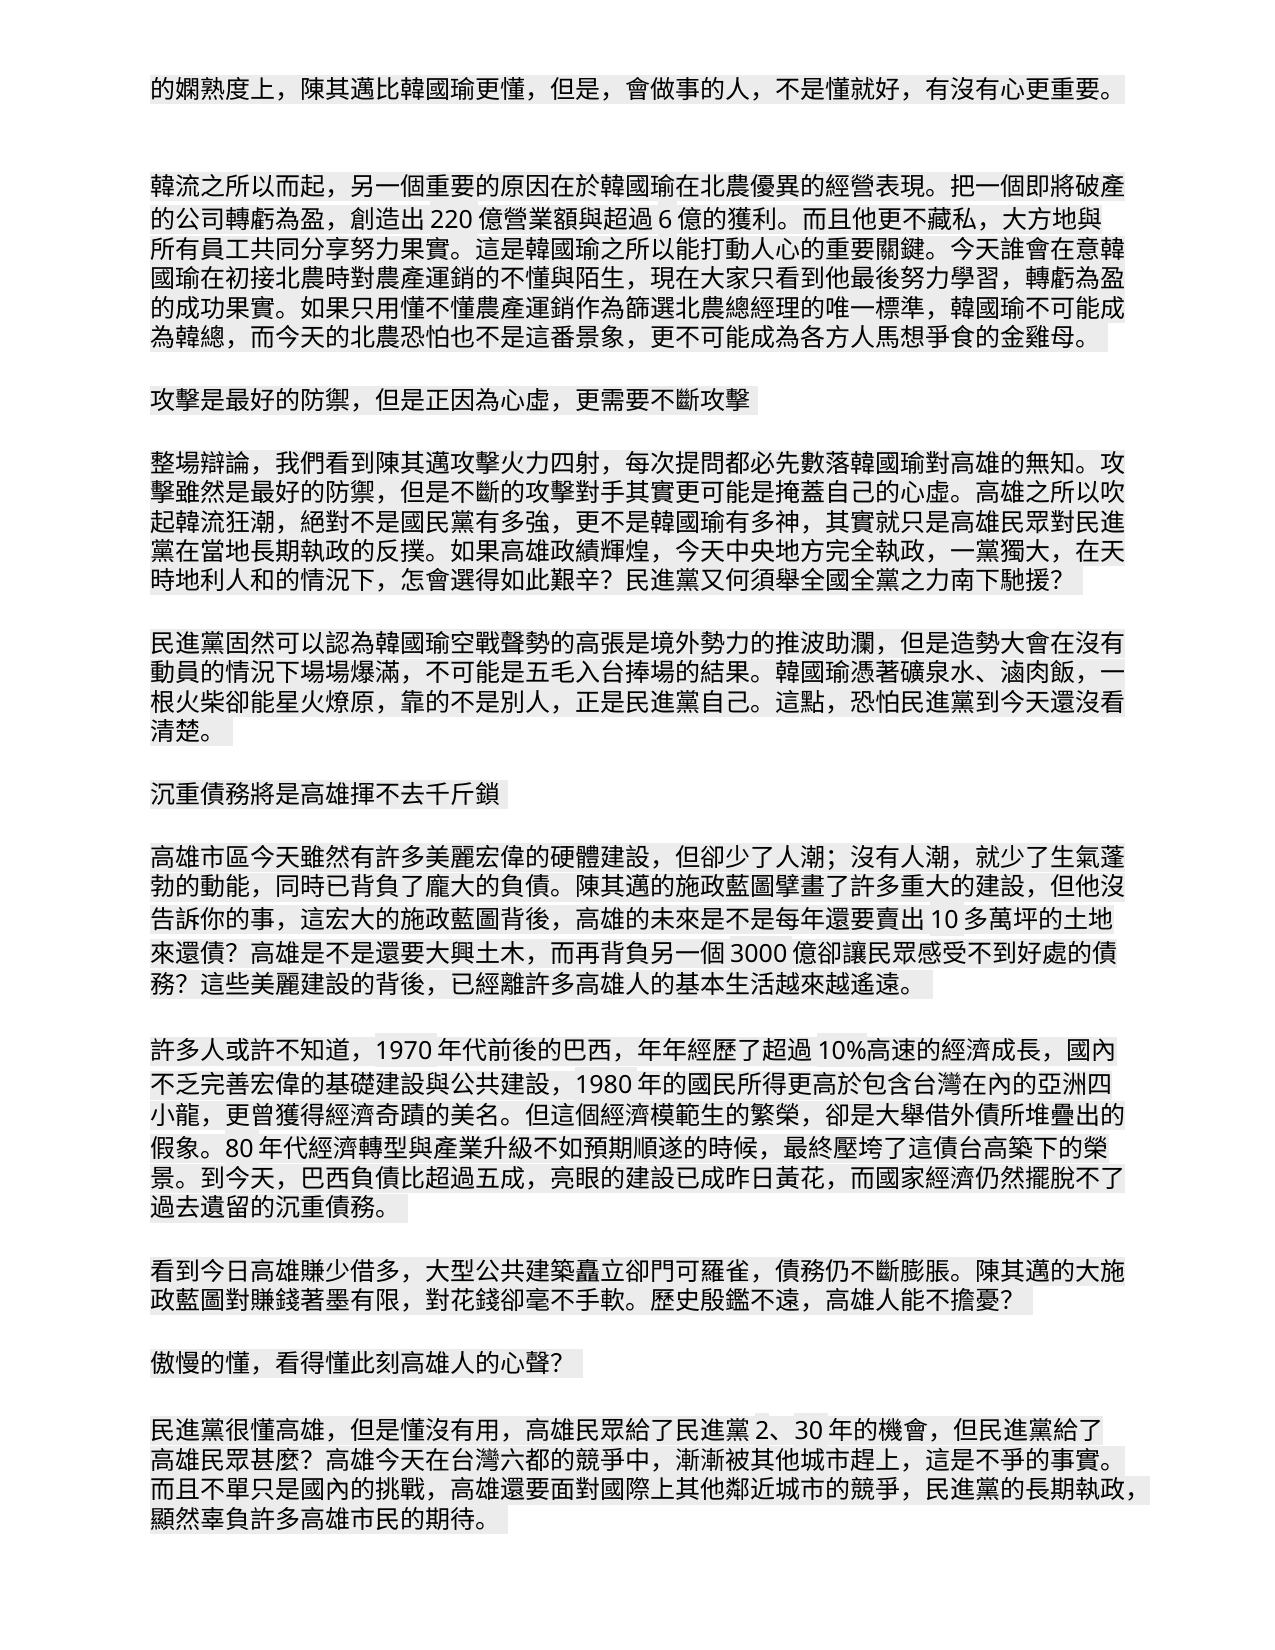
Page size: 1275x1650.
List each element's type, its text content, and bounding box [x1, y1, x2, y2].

text 【Yahoo論壇／黎家維】 陳其邁，你可以懂得很謙卑，也可以懂得很傲慢！ 黎家維 國家政策研究基金會高級助理研究員 政事觀察站 2018年11月20日 這次高雄市長的選舉意外成為全台矚目熱點，高雄真的第一次翻轉台灣的視角，讓本來屬於媒體焦點的北部選情，黯然失色。辯論會後，一如往昔，各自表述，也各取所需，既有支持者當然也各自強化。而候選人的辯論，政見固然是行銷自己的一端，但是更重要的是讓選民觀察候選人的格局、高度與人格特質。 大藍圖下的小格局 陳其邁的政見準備一年多，加上長期在高雄擔任立委，還代理市長，有市府資源的挹注，對於高雄的掌握，當然深入。他的政見主軸是「智慧城市，經濟首都」，一堆科技園區，數萬工作機會，工業4.0，AI智慧城，亞洲新灣區，不能不說陳其邁的高雄經濟藍圖畫得相當大。不過可惜的是，陳其邁在第一題的提問，就展現出鳥肚雞腸的小格局，與這張宏大的施政藍圖，格格不入。 第一道的提問，原本應該是威力最強的一球，沒想到陳其邁問到中芸、汕尾兩個漁港的轉型策略。大家一看就知道陳想藉這個題目刻意以小細節來凸顯自己對高雄的了解，同時攻擊韓國瑜對高雄的陌生，更重要是想讓他難堪。我們甚至可以想像的在準備辯論題庫的畫面，陳幕僚肯定對自己設計的題目得意洋洋，認為第一球投出決勝球，直接讓韓一敗塗地。但是這個題目就好像小孩間在比賽問問題或是腦筋急轉彎，盡出一些刁鑽的怪題目，然後自得意滿，還數落他人不懂。 這出手一擊，不僅沒把韓擊垮，卻讓陳其邁的格局掃地。今天高雄市民不是在選一個益智問答的優勝者，也不是在選一個自以為比誰都懂高雄的驕傲者，更不是在跟Siri、google大神比博學。今天陳其邁以這種睥睨的態度來詰問一個想為高雄做點事的人，輕蔑而自以為是地潑了一桶冷水，我們不禁擔心以後民眾的聲音，市長會不會以同樣高傲的態度，以不懂與無知，來回敬市民的心聲？ 懂，可以懂得很謙卑，也可以懂得很傲慢 很懂，很有準備，這是陳其邁的優勢，但可惜他卻把自己的優勢，變成一種高傲的強勢。懂，可以懂得很謙卑，也可以很傲慢。「學而後知不足」，偉大科學家與學者，總是在追求學問與真理中，覺得自己的渺小與不足。這與用傲慢的態度來展現自己很懂，天差地別。 陳其邁可以透過各種方式展現自己對高雄的熟稔，展現自己努力準備的成果，但實在不需要透過枝微末節與刁鑽的辯論技巧，來凸顯自己很懂。更不需要一直用高傲口氣，不斷揶揄、嘲諷、挖苦甚至羞辱一個對高雄儘管不熟悉，但卻想做點事的人。大家都知道在市政的嫻熟度上，陳其邁比韓國瑜更懂，但是，會做事的人，不是懂就好，有沒有心更重要。 韓流之所以而起，另一個重要的原因在於韓國瑜在北農優異的經營表現。把一個即將破產的公司轉虧為盈，創造出220億營業額與超過6億的獲利。而且他更不藏私，大方地與所有員工共同分享努力果實。這是韓國瑜之所以能打動人心的重要關鍵。今天誰會在意韓國瑜在初接北農時對農產運銷的不懂與陌生，現在大家只看到他最後努力學習，轉虧為盈的成功果實。如果只用懂不懂農產運銷作為篩選北農總經理的唯一標準，韓國瑜不可能成為韓總，而今天的北農恐怕也不是這番景象，更不可能成為各方人馬想爭食的金雞母。 攻擊是最好的防禦，但是正因為心虛，更需要不斷攻擊 整場辯論，我們看到陳其邁攻擊火力四射，每次提問都必先數落韓國瑜對高雄的無知。攻擊雖然是最好的防禦，但是不斷的攻擊對手其實更可能是掩蓋自己的心虛。高雄之所以吹起韓流狂潮，絕對不是國民黨有多強，更不是韓國瑜有多神，其實就只是高雄民眾對民進黨在當地長期執政的反撲。如果高雄政績輝煌，今天中央地方完全執政，一黨獨大，在天時地利人和的情況下，怎會選得如此艱辛？民進黨又何須舉全國全黨之力南下馳援？ 民進黨固然可以認為韓國瑜空戰聲勢的高張是境外勢力的推波助瀾，但是造勢大會在沒有動員的情況下場場爆滿，不可能是五毛入台捧場的結果。韓國瑜憑著礦泉水、滷肉飯，一根火柴卻能星火燎原，靠的不是別人，正是民進黨自己。這點，恐怕民進黨到今天還沒看清楚。 沉重債務將是高雄揮不去千斤鎖 高雄市區今天雖然有許多美麗宏偉的硬體建設，但卻少了人潮；沒有人潮，就少了生氣蓬勃的動能，同時已背負了龐大的負債。陳其邁的施政藍圖擘畫了許多重大的建設，但他沒告訴你的事，這宏大的施政藍圖背後，高雄的未來是不是每年還要賣出10多萬坪的土地來還債？高雄是不是還要大興土木，而再背負另一個3000億卻讓民眾感受不到好處的債務？這些美麗建設的背後，已經離許多高雄人的基本生活越來越遙遠。 許多人或許不知道，1970年代前後的巴西，年年經歷了超過10%高速的經濟成長，國內不乏完善宏偉的基礎建設與公共建設，1980年的國民所得更高於包含台灣在內的亞洲四小龍，更曾獲得經濟奇蹟的美名。但這個經濟模範生的繁榮，卻是大舉借外債所堆疊出的假象。80年代經濟轉型與產業升級不如預期順遂的時候，最終壓垮了這債台高築下的榮景。到今天，巴西負債比超過五成，亮眼的建設已成昨日黃花，而國家經濟仍然擺脫不了過去遺留的沉重債務。 看到今日高雄賺少借多，大型公共建築矗立卻門可羅雀，債務仍不斷膨脹。陳其邁的大施政藍圖對賺錢著墨有限，對花錢卻毫不手軟。歷史殷鑑不遠，高雄人能不擔憂？ 傲慢的懂，看得懂此刻高雄人的心聲？ 民進黨很懂高雄，但是懂沒有用，高雄民眾給了民進黨2、30年的機會，但民進黨給了高雄民眾甚麼？高雄今天在台灣六都的競爭中，漸漸被其他城市趕上，這是不爭的事實。而且不單只是國內的挑戰，高雄還要面對國際上其他鄰近城市的競爭，民進黨的長期執政，顯然辜負許多高雄市民的期待。 現在高雄需要的是人，需要的是賺錢，需要的是經濟。高雄人給民進黨2、30年，不再只是想換一個很懂市政，只想著搞大建設的市長；而是想要一個能突破傳統框架，有機會帶給高雄一個有別於過去20年發展方向，一飛衝天的新希望。這是韓國瑜以一句簡單口號，可以獲得廣大迴響的原因。 陳其邁很懂，但是「謝規菊隨」，「菊規邁隨」，他沒有讓高雄人看到不同於以往的新希望。而傲慢的懂，看得懂此刻高雄人的心聲？ [150, 75, 1125, 1568]
